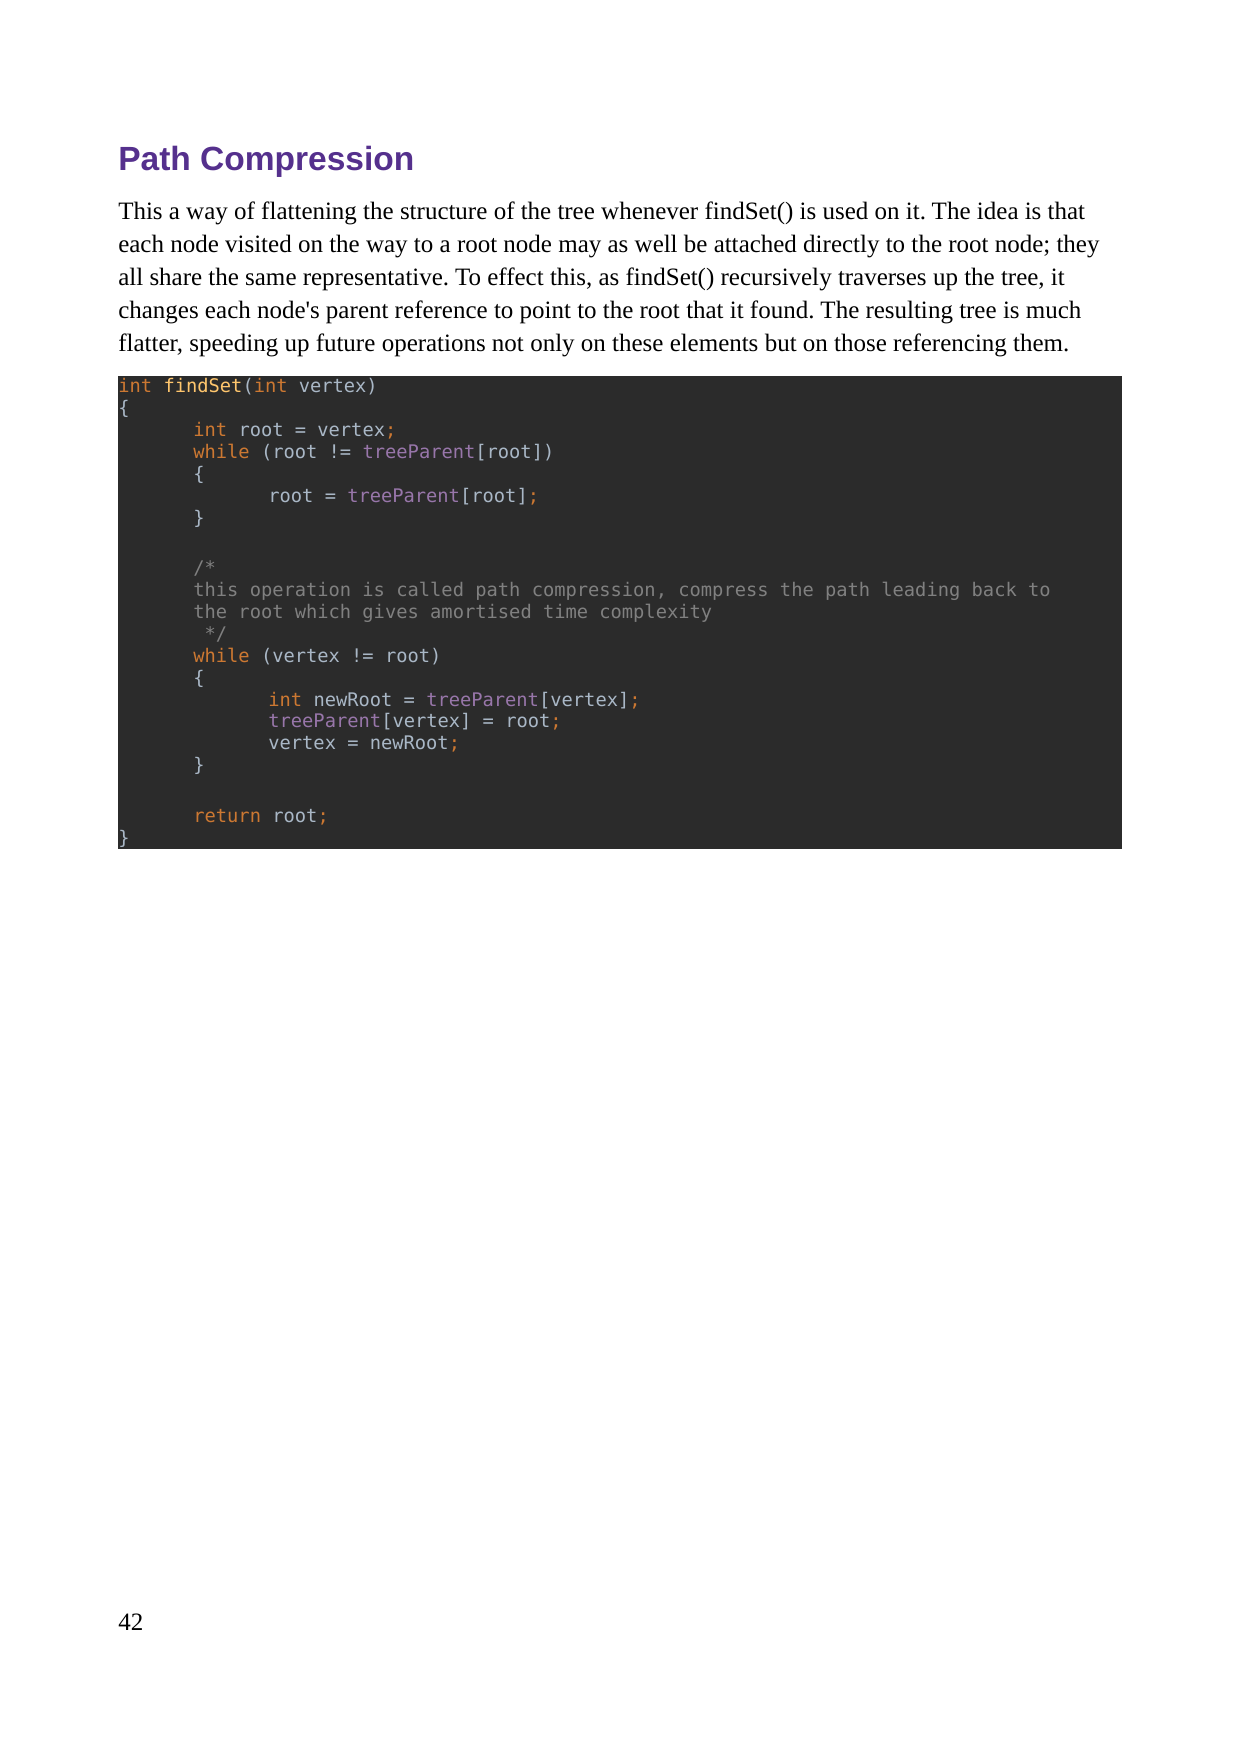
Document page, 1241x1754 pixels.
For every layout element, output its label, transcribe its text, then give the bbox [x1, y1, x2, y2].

text int findSet(int vertex) { int root = vertex; while (root != treeParent[root]) { root = treeParent[root]; } /* this operation is called path compression, compress the path leading back to the root which gives amortised time complexity */ while (vertex != root) { int newRoot = treeParent[vertex]; treeParent[vertex] = root; vertex = newRoot; } return root; } [118, 376, 1122, 849]
text This a way of flattening the structure of the tree whenever findSet() is used on it. The idea is that each node visited on the way to a root node may as well be attached directly to the root node; they all share the same representative. To effect this, as findSet() recursively traverses up the tree, it changes each node's parent reference to point to the root that it found. The resulting tree is much flatter, speeding up future operations not only on these elements but on those referencing them. [118, 196, 1122, 357]
subtitle Path Compression [118, 139, 1122, 178]
